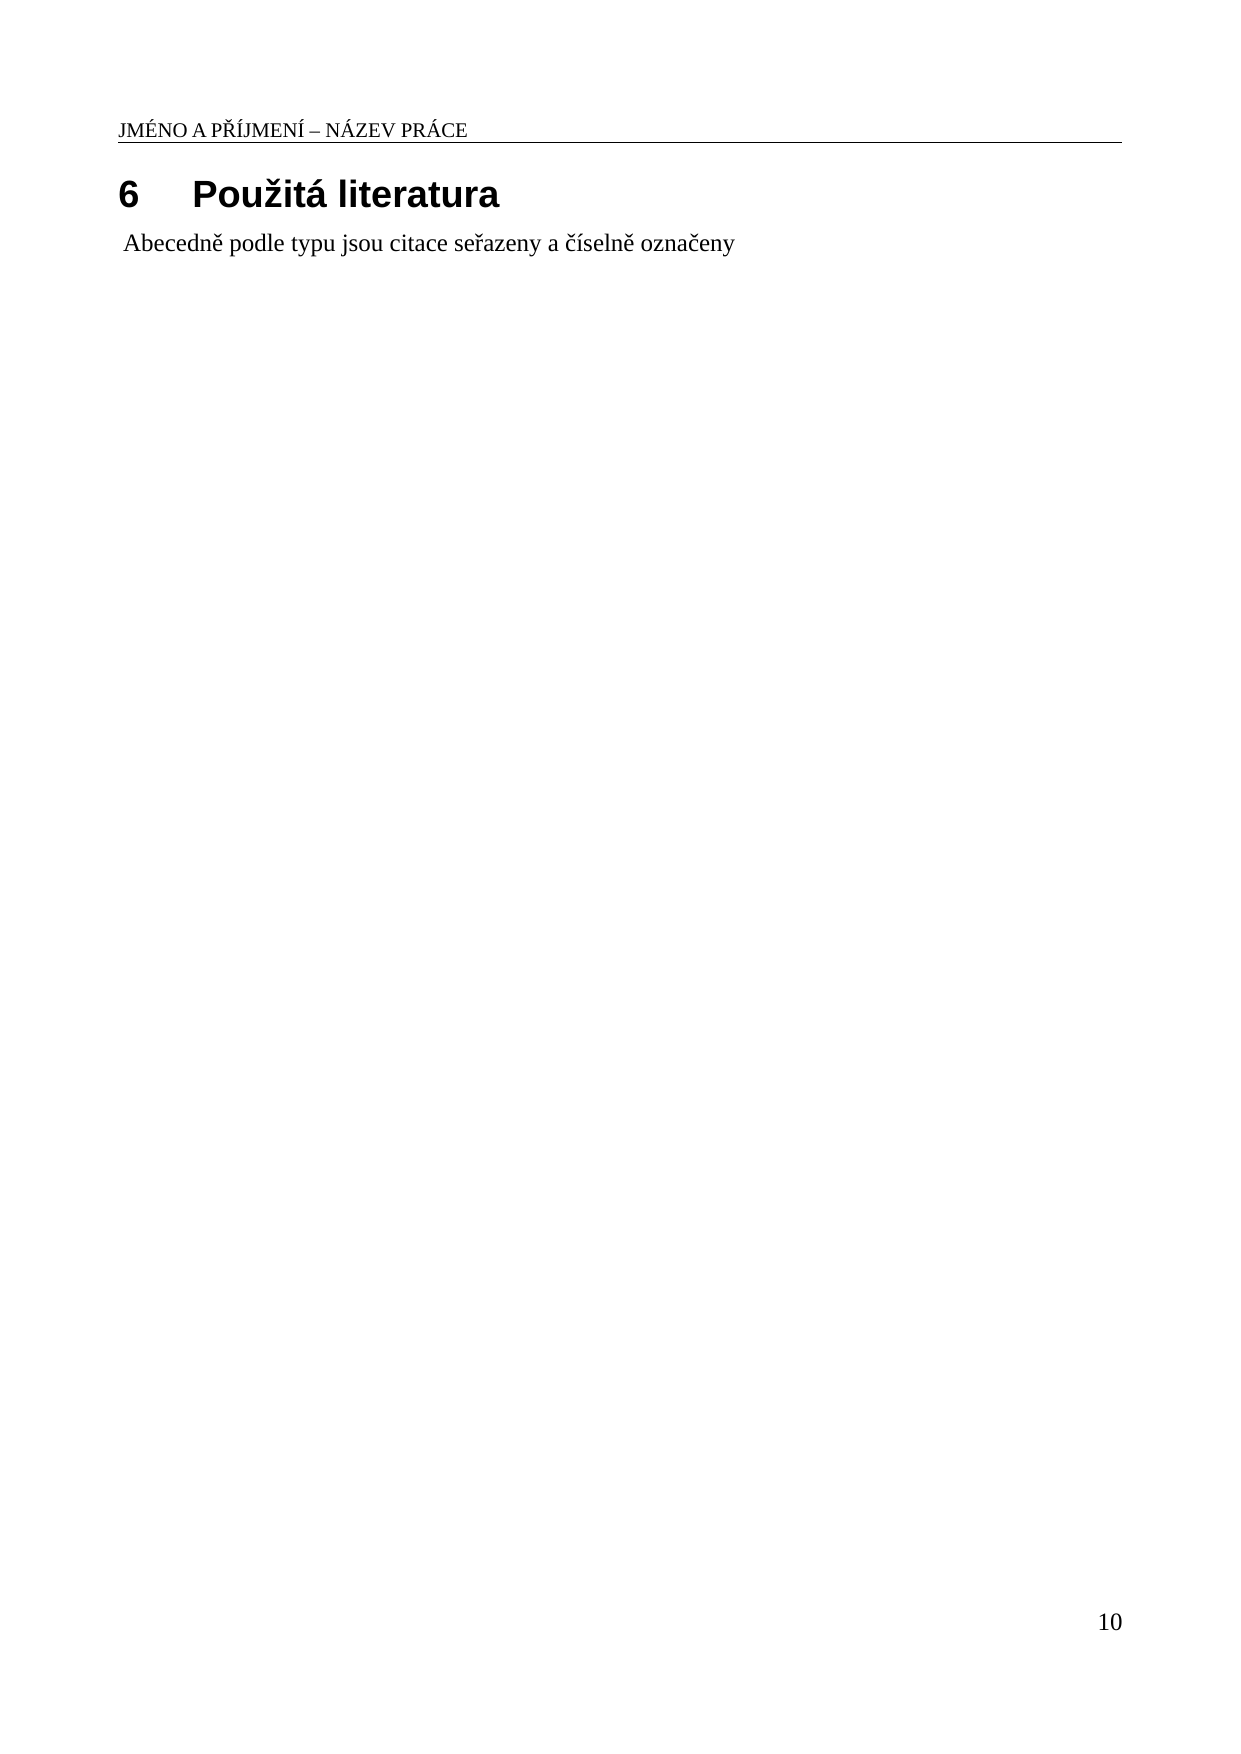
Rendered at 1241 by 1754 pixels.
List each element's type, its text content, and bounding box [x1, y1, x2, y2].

subtitle Použitá literatura [118, 172, 1122, 215]
text Abecedně podle typu jsou citace seřazeny a číselně označeny [118, 228, 1122, 257]
